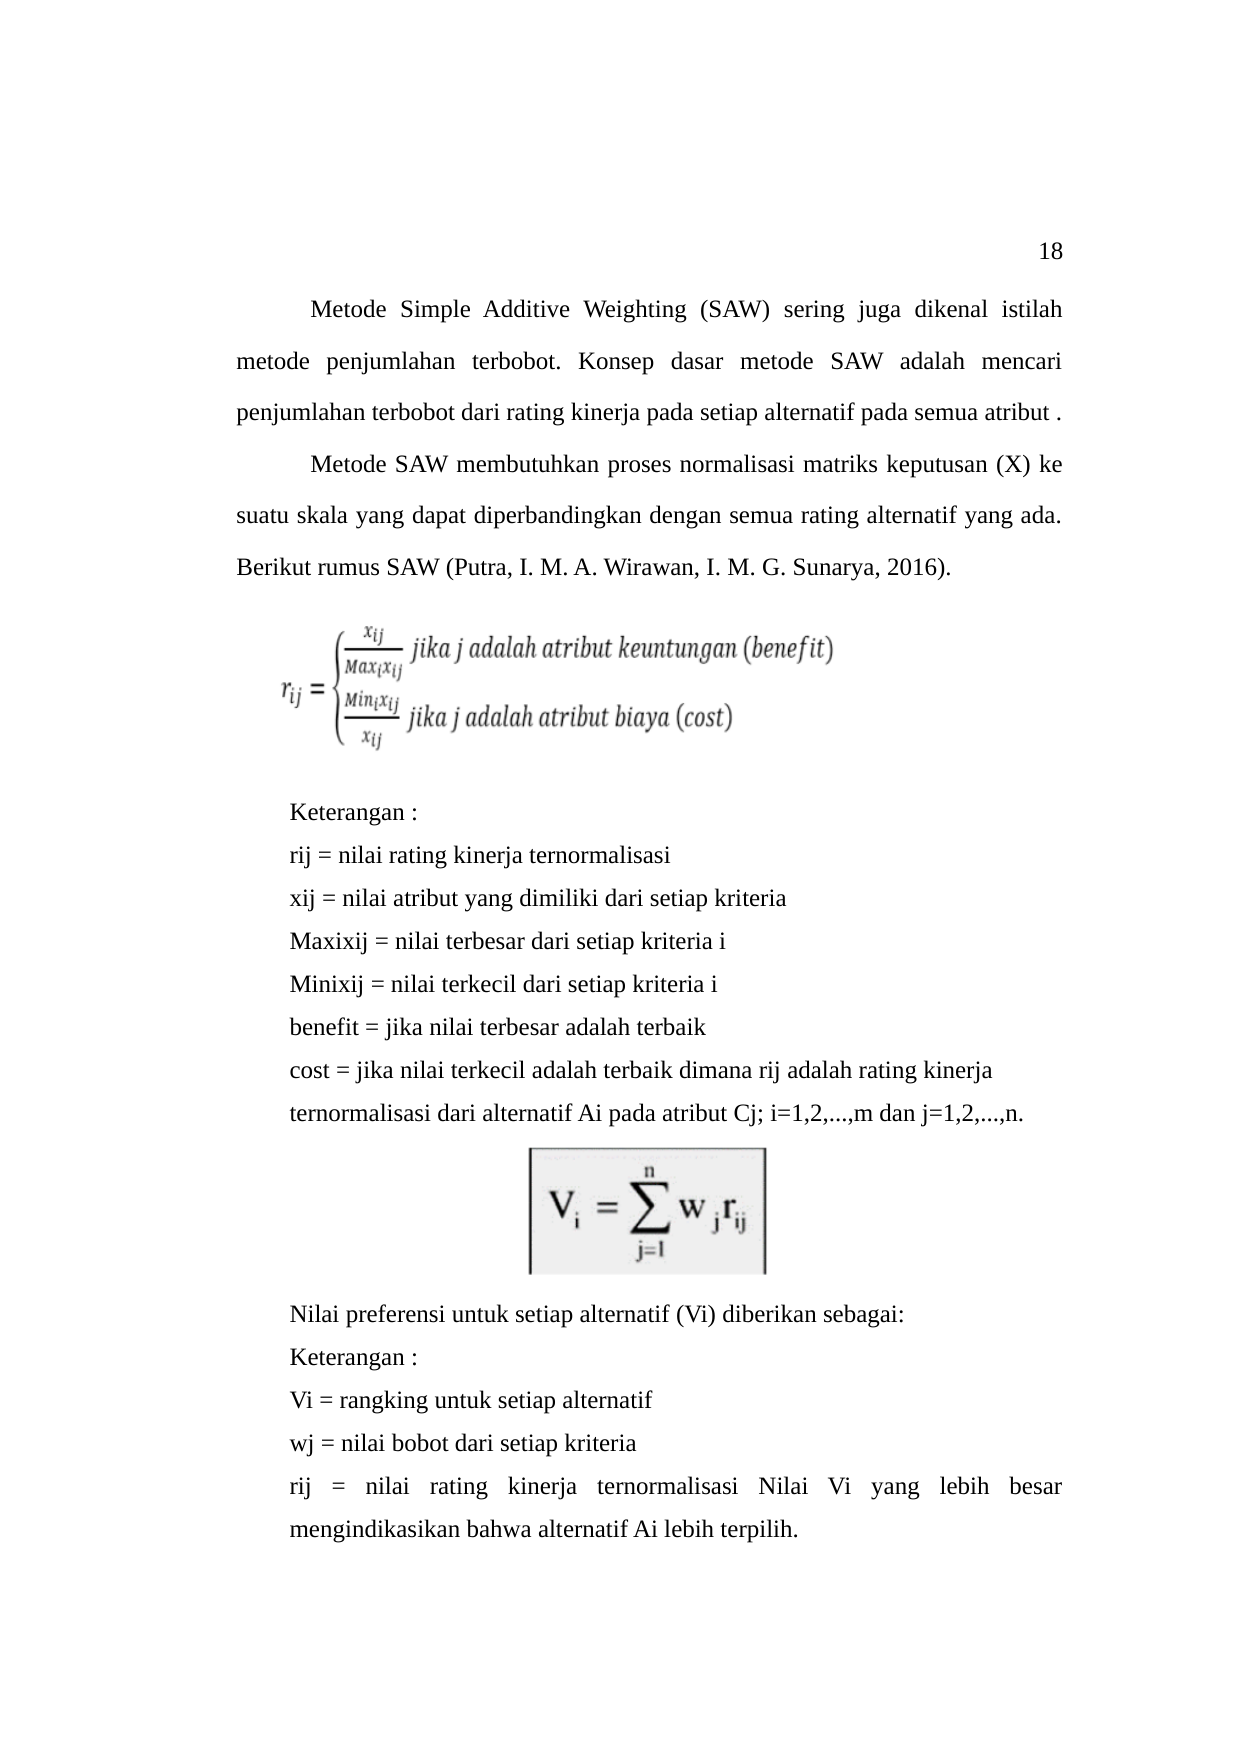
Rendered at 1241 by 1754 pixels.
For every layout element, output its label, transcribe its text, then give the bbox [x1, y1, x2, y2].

text wj = nilai bobot dari setiap kriteria [289, 1428, 1063, 1457]
text ternormalisasi dari alternatif Ai pada atribut Cj; i=1,2,...,m dan j=1,2,...,n. [289, 1098, 1063, 1127]
picture [236, 603, 871, 774]
text xij = nilai atribut yang dimiliki dari setiap kriteria [289, 883, 1063, 912]
text rij = nilai rating kinerja ternormalisasi [289, 840, 1063, 868]
text Maxixij = nilai terbesar dari setiap kriteria i [289, 926, 1063, 955]
text Metode SAW membutuhkan proses normalisasi matriks keputusan (X) ke suatu skala yang dapat diperbandingkan dengan semua rating alternatif yang ada. Berikut rumus SAW (Putra, I. M. A. Wirawan, I. M. G. Sunarya, 2016). [236, 449, 1063, 581]
text Vi = rangking untuk setiap alternatif [289, 1385, 1063, 1414]
text Nilai preferensi untuk setiap alternatif (Vi) diberikan sebagai: [289, 1142, 1063, 1328]
picture [516, 1141, 783, 1285]
text Minixij = nilai terkecil dari setiap kriteria i [289, 969, 1063, 998]
text Metode Simple Additive Weighting (SAW) sering juga dikenal istilah metode penjumlahan terbobot. Konsep dasar metode SAW adalah mencari penjumlahan terbobot dari rating kinerja pada setiap alternatif pada semua atribut . [236, 294, 1063, 426]
text rij = nilai rating kinerja ternormalisasi Nilai Vi yang lebih besar mengindikasikan bahwa alternatif Ai lebih terpilih. [289, 1471, 1063, 1543]
text Keterangan : [289, 797, 1063, 825]
text Keterangan : [289, 1342, 1063, 1371]
text benefit = jika nilai terbesar adalah terbaik [289, 1012, 1063, 1041]
text cost = jika nilai terkecil adalah terbaik dimana rij adalah rating kinerja [289, 1055, 1063, 1084]
